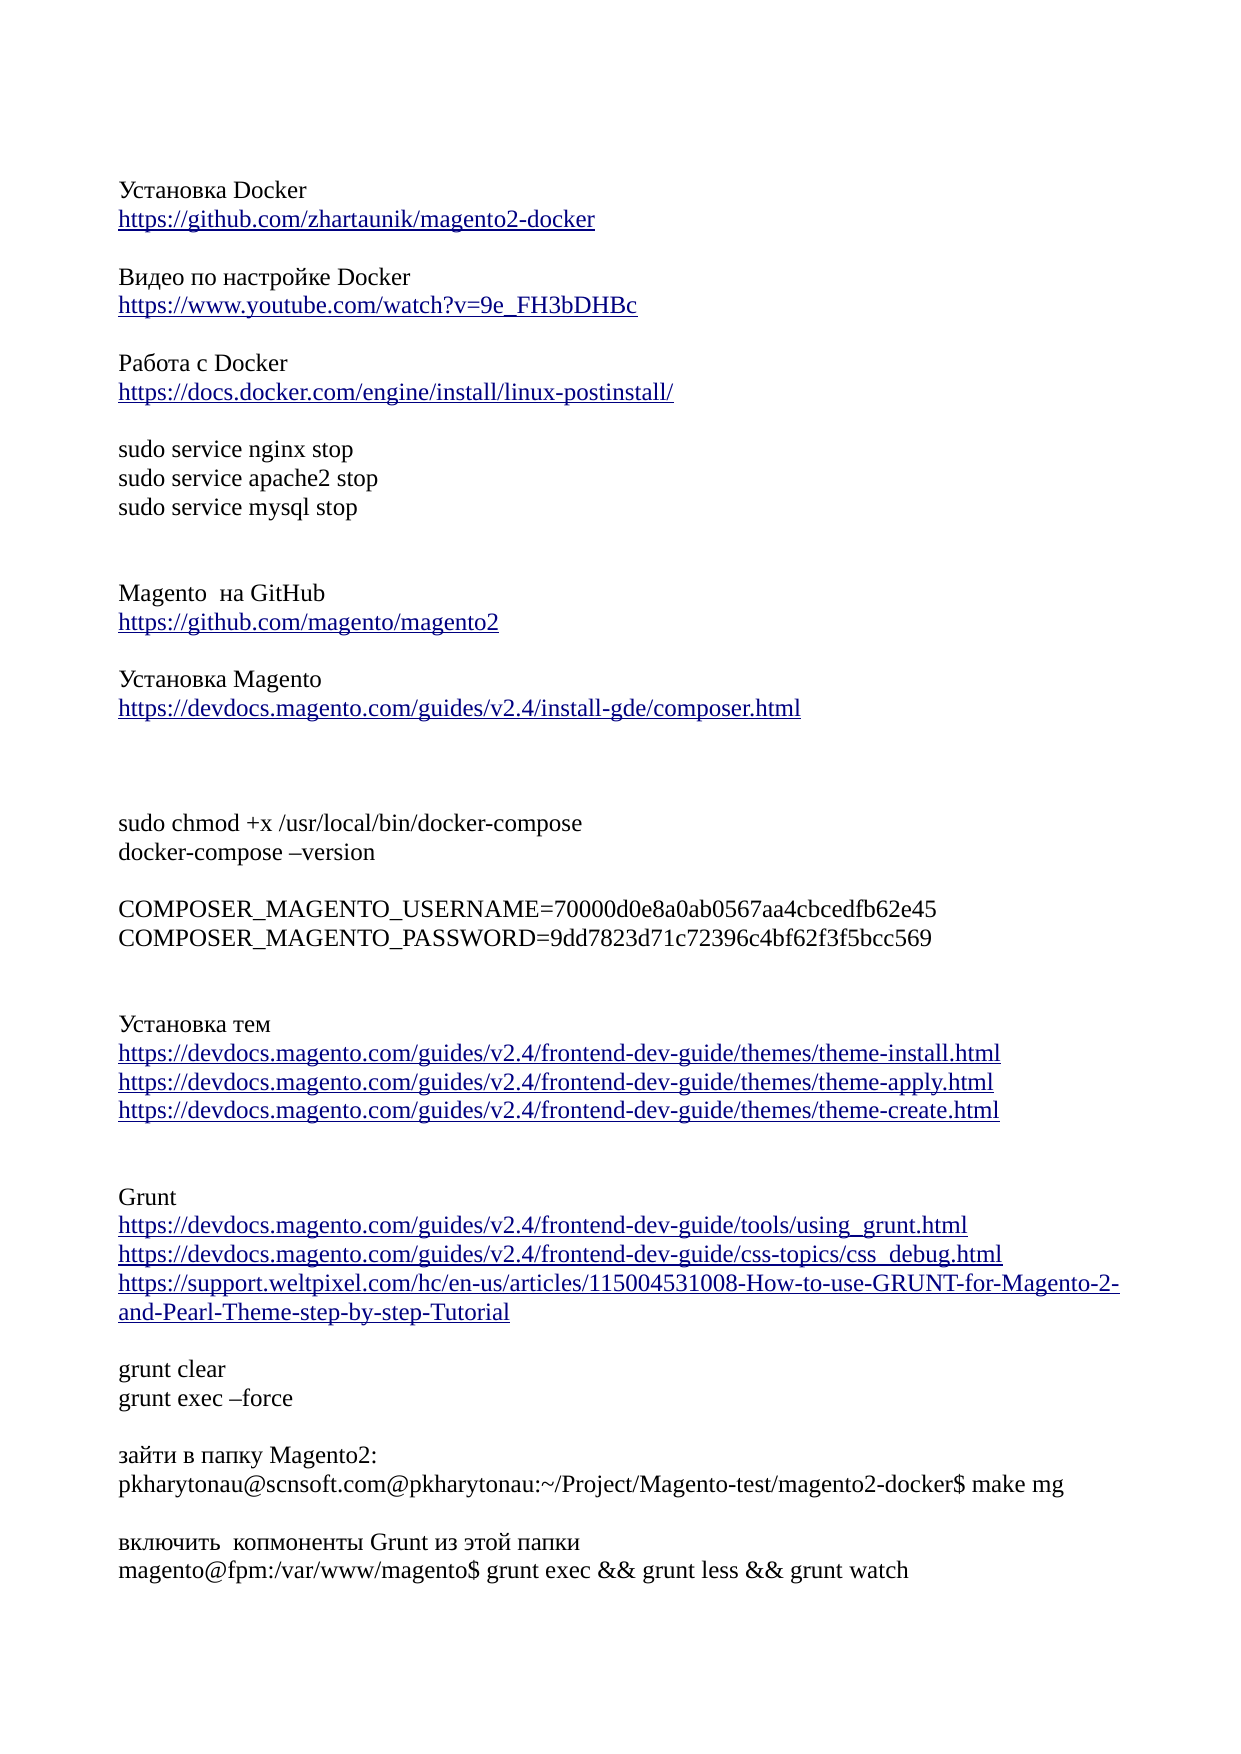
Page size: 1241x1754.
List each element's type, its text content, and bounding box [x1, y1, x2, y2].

text https://support.weltpixel.com/hc/en-us/articles/115004531008-How-to-use-GRUNT-for-Magento-2-and-Pearl-Theme-step-by-step-Tutorial [118, 1268, 1122, 1326]
text sudo chmod +x /usr/local/bin/docker-compose [118, 808, 1122, 837]
text включить копмоненты Grunt из этой папки [118, 1527, 1122, 1556]
text Установка Magento [118, 664, 1122, 693]
text https://www.youtube.com/watch?v=9e_FH3bDHBc [118, 291, 1122, 319]
text COMPOSER_MAGENTO_USERNAME=70000d0e8a0ab0567aa4cbcedfb62e45 [118, 894, 1122, 923]
text sudo service apache2 stop [118, 463, 1122, 492]
text sudo service nginx stop [118, 434, 1122, 463]
text sudo service mysql stop [118, 492, 1122, 521]
text grunt exec –force [118, 1383, 1122, 1412]
text Grunt [118, 1182, 1122, 1211]
text magento@fpm:/var/www/magento$ grunt exec && grunt less && grunt watch [118, 1556, 1122, 1584]
text https://devdocs.magento.com/guides/v2.4/frontend-dev-guide/css-topics/css_debug.html [118, 1239, 1122, 1268]
text pkharytonau@scnsoft.com@pkharytonau:~/Project/Magento-test/magento2-docker$ make mg [118, 1469, 1122, 1498]
text COMPOSER_MAGENTO_PASSWORD=9dd7823d71c72396c4bf62f3f5bcc569 [118, 923, 1122, 952]
text Magento на GitHub [118, 578, 1122, 607]
text https://github.com/magento/magento2 [118, 607, 1122, 636]
text Установка Docker [118, 176, 1122, 204]
text Видео по настройке Docker [118, 262, 1122, 291]
text https://devdocs.magento.com/guides/v2.4/frontend-dev-guide/themes/theme-create.html [118, 1096, 1122, 1124]
text Установка тем [118, 1009, 1122, 1038]
text https://devdocs.magento.com/guides/v2.4/frontend-dev-guide/tools/using_grunt.html [118, 1211, 1122, 1239]
text Работа с Docker [118, 348, 1122, 377]
text https://github.com/zhartaunik/magento2-docker [118, 204, 1122, 233]
text docker-compose –version [118, 837, 1122, 866]
text зайти в папку Magento2: [118, 1441, 1122, 1469]
text https://devdocs.magento.com/guides/v2.4/install-gde/composer.html [118, 693, 1122, 722]
text https://docs.docker.com/engine/install/linux-postinstall/ [118, 377, 1122, 406]
text grunt clear [118, 1354, 1122, 1383]
text https://devdocs.magento.com/guides/v2.4/frontend-dev-guide/themes/theme-apply.html [118, 1067, 1122, 1096]
text https://devdocs.magento.com/guides/v2.4/frontend-dev-guide/themes/theme-install.html [118, 1038, 1122, 1067]
